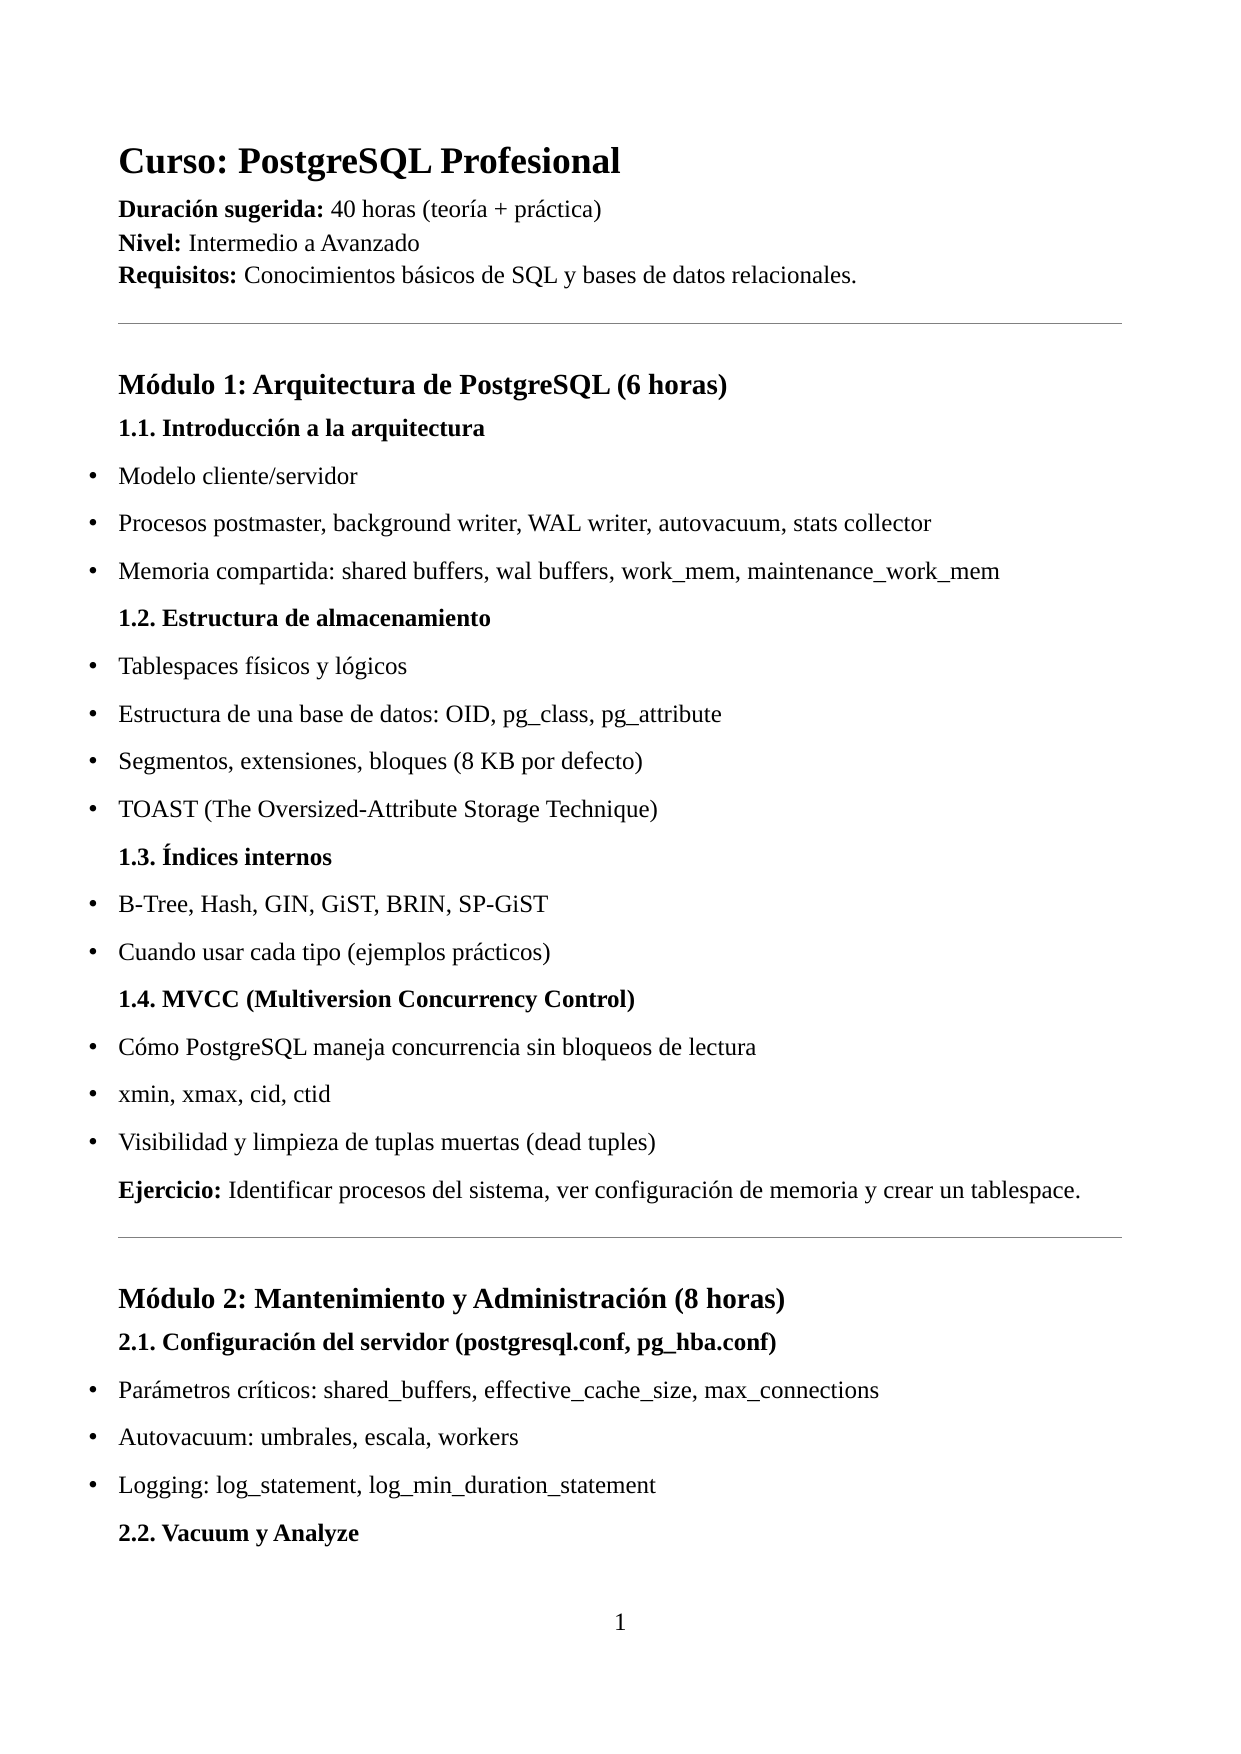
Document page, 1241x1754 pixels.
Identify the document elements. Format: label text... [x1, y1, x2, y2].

list xmin, xmax, cid, ctid [118, 1079, 1122, 1108]
text 1.1. Introducción a la arquitectura [118, 413, 1122, 442]
text Ejercicio: Identificar procesos del sistema, ver configuración de memoria y crear un tablespace. [118, 1175, 1122, 1203]
text 2.1. Configuración del servidor (postgresql.conf, pg_hba.conf) [118, 1327, 1122, 1356]
list Modelo cliente/servidor [118, 461, 1122, 489]
list Estructura de una base de datos: OID, pg_class, pg_attribute [118, 699, 1122, 727]
text Duración sugerida: 40 horas (teoría + práctica) Nivel: Intermedio a Avanzado Requisitos: Conocimientos básicos de SQL y bases de datos relacionales. [118, 194, 1122, 289]
list Memoria compartida: shared buffers, wal buffers, work_mem, maintenance_work_mem [118, 556, 1122, 585]
list Segmentos, extensiones, bloques (8 KB por defecto) [118, 746, 1122, 775]
list Procesos postmaster, background writer, WAL writer, autovacuum, stats collector [118, 508, 1122, 537]
list TOAST (The Oversized-Attribute Storage Technique) [118, 794, 1122, 823]
subtitle Módulo 1: Arquitectura de PostgreSQL (6 horas) [118, 367, 1122, 401]
text 1.3. Índices internos [118, 842, 1122, 870]
text 2.2. Vacuum y Analyze [118, 1518, 1122, 1546]
text 1.2. Estructura de almacenamiento [118, 603, 1122, 632]
list Autovacuum: umbrales, escala, workers [118, 1422, 1122, 1451]
list Tablespaces físicos y lógicos [118, 651, 1122, 680]
list Parámetros críticos: shared_buffers, effective_cache_size, max_connections [118, 1375, 1122, 1404]
list Logging: log_statement, log_min_duration_statement [118, 1470, 1122, 1499]
list B-Tree, Hash, GIN, GiST, BRIN, SP-GiST [118, 889, 1122, 918]
list Cuando usar cada tipo (ejemplos prácticos) [118, 937, 1122, 966]
subtitle Curso: PostgreSQL Profesional [118, 139, 1122, 182]
list Visibilidad y limpieza de tuplas muertas (dead tuples) [118, 1127, 1122, 1156]
subtitle Módulo 2: Mantenimiento y Administración (8 horas) [118, 1281, 1122, 1315]
list Cómo PostgreSQL maneja concurrencia sin bloqueos de lectura [118, 1032, 1122, 1061]
text 1.4. MVCC (Multiversion Concurrency Control) [118, 984, 1122, 1013]
